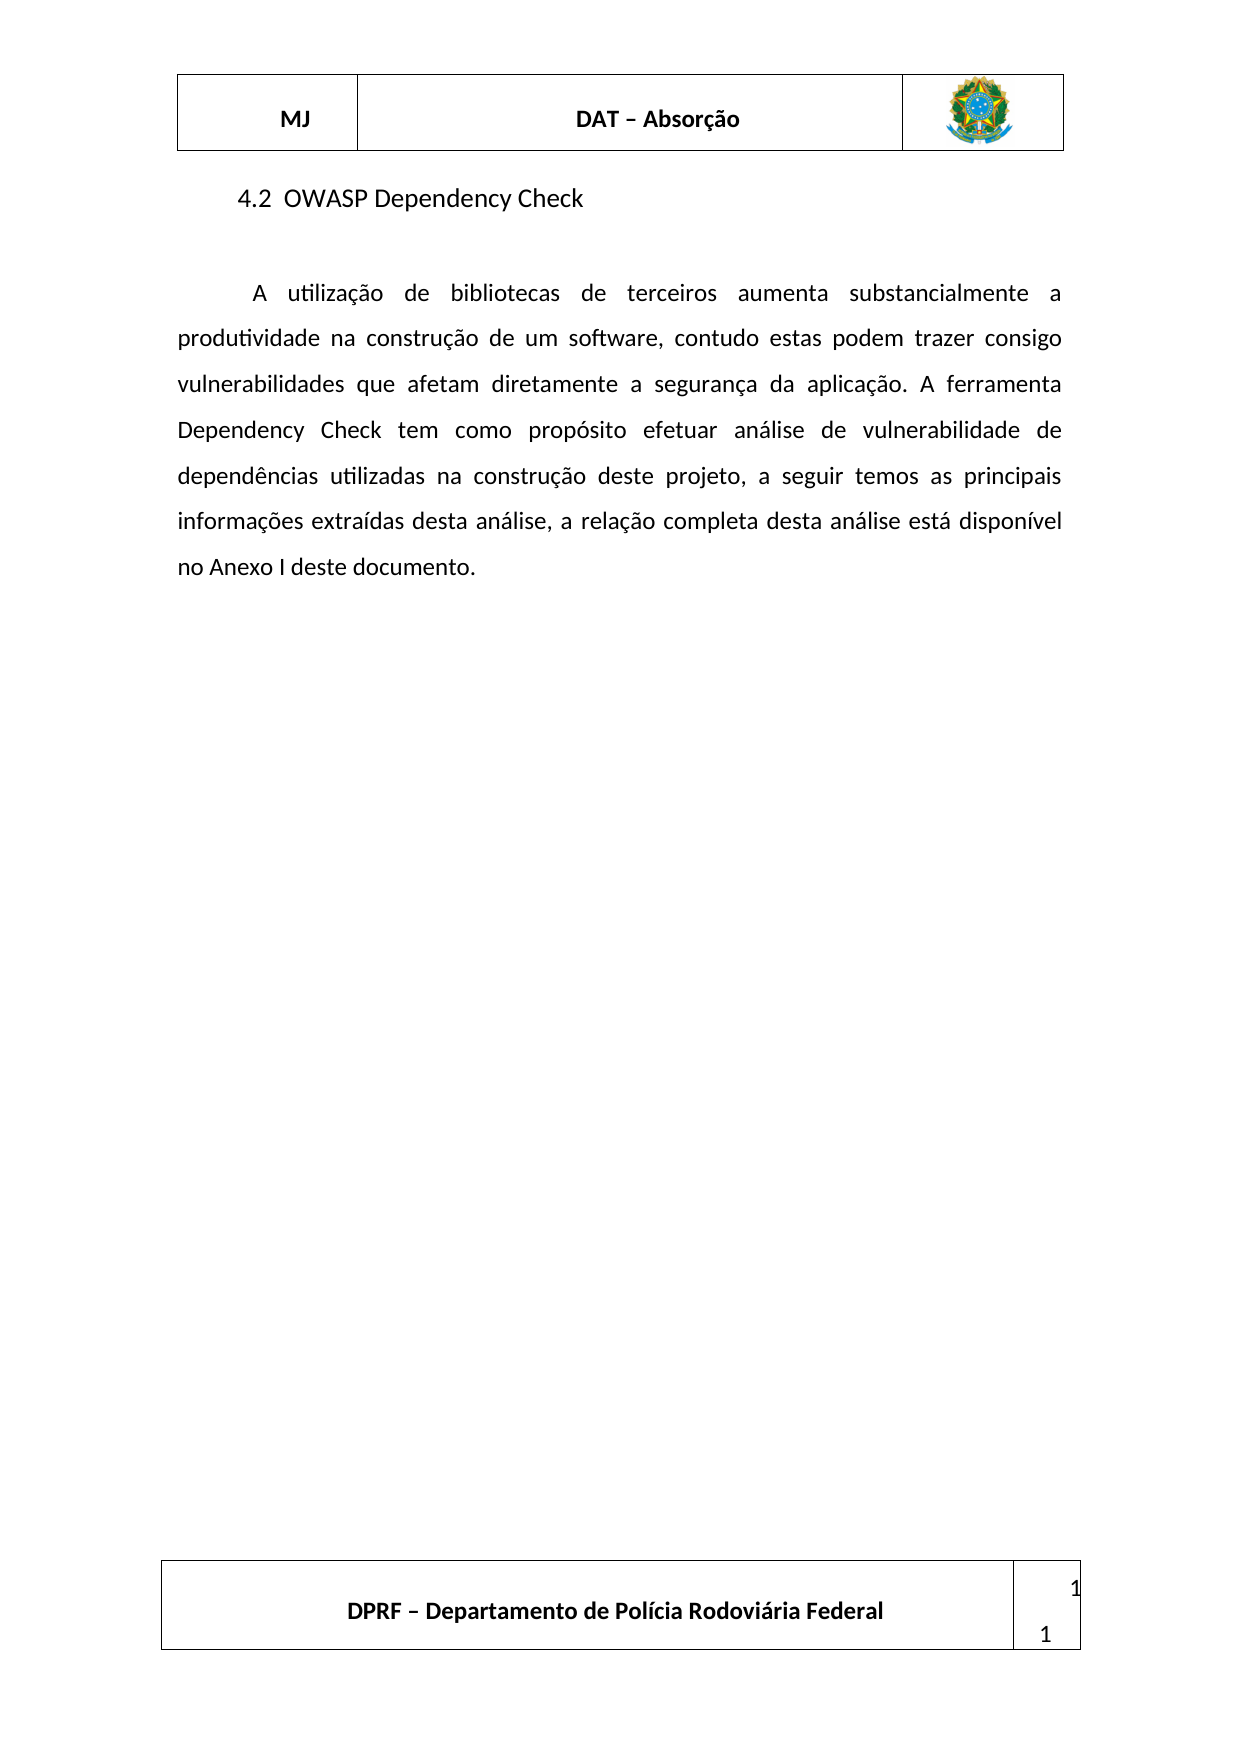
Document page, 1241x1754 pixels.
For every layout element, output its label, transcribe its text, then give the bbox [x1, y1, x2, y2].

text A utilização de bibliotecas de terceiros aumenta substancialmente a produtividade na construção de um software, contudo estas podem trazer consigo vulnerabilidades que afetam diretamente a segurança da aplicação. A ferramenta Dependency Check tem como propósito efetuar análise de vulnerabilidade de dependências utilizadas na construção deste projeto, a seguir temos as principais informações extraídas desta análise, a relação completa desta análise está disponível no Anexo I deste documento. [177, 277, 1063, 323]
subtitle 4.2 OWASP Dependency Check [584, 182, 1063, 215]
subtitle 4.2 OWASP Dependency Check [177, 182, 237, 215]
text A utilização de bibliotecas de terceiros aumenta substancialmente a produtividade na construção de um software, contudo estas podem trazer consigo vulnerabilidades que afetam diretamente a segurança da aplicação. A ferramenta Dependency Check tem como propósito efetuar análise de vulnerabilidade de dependências utilizadas na construção deste projeto, a seguir temos as principais informações extraídas desta análise, a relação completa desta análise está disponível no Anexo I deste documento. [177, 536, 1063, 582]
text A utilização de bibliotecas de terceiros aumenta substancialmente a produtividade na construção de um software, contudo estas podem trazer consigo vulnerabilidades que afetam diretamente a segurança da aplicação. A ferramenta Dependency Check tem como propósito efetuar análise de vulnerabilidade de dependências utilizadas na construção deste projeto, a seguir temos as principais informações extraídas desta análise, a relação completa desta análise está disponível no Anexo I deste documento. [177, 444, 1063, 460]
text A utilização de bibliotecas de terceiros aumenta substancialmente a produtividade na construção de um software, contudo estas podem trazer consigo vulnerabilidades que afetam diretamente a segurança da aplicação. A ferramenta Dependency Check tem como propósito efetuar análise de vulnerabilidade de dependências utilizadas na construção deste projeto, a seguir temos as principais informações extraídas desta análise, a relação completa desta análise está disponível no Anexo I deste documento. [177, 399, 1063, 414]
text A utilização de bibliotecas de terceiros aumenta substancialmente a produtividade na construção de um software, contudo estas podem trazer consigo vulnerabilidades que afetam diretamente a segurança da aplicação. A ferramenta Dependency Check tem como propósito efetuar análise de vulnerabilidade de dependências utilizadas na construção deste projeto, a seguir temos as principais informações extraídas desta análise, a relação completa desta análise está disponível no Anexo I deste documento. [177, 490, 1063, 506]
picture [944, 75, 1020, 149]
text A utilização de bibliotecas de terceiros aumenta substancialmente a produtividade na construção de um software, contudo estas podem trazer consigo vulnerabilidades que afetam diretamente a segurança da aplicação. A ferramenta Dependency Check tem como propósito efetuar análise de vulnerabilidade de dependências utilizadas na construção deste projeto, a seguir temos as principais informações extraídas desta análise, a relação completa desta análise está disponível no Anexo I deste documento. [177, 353, 1063, 368]
